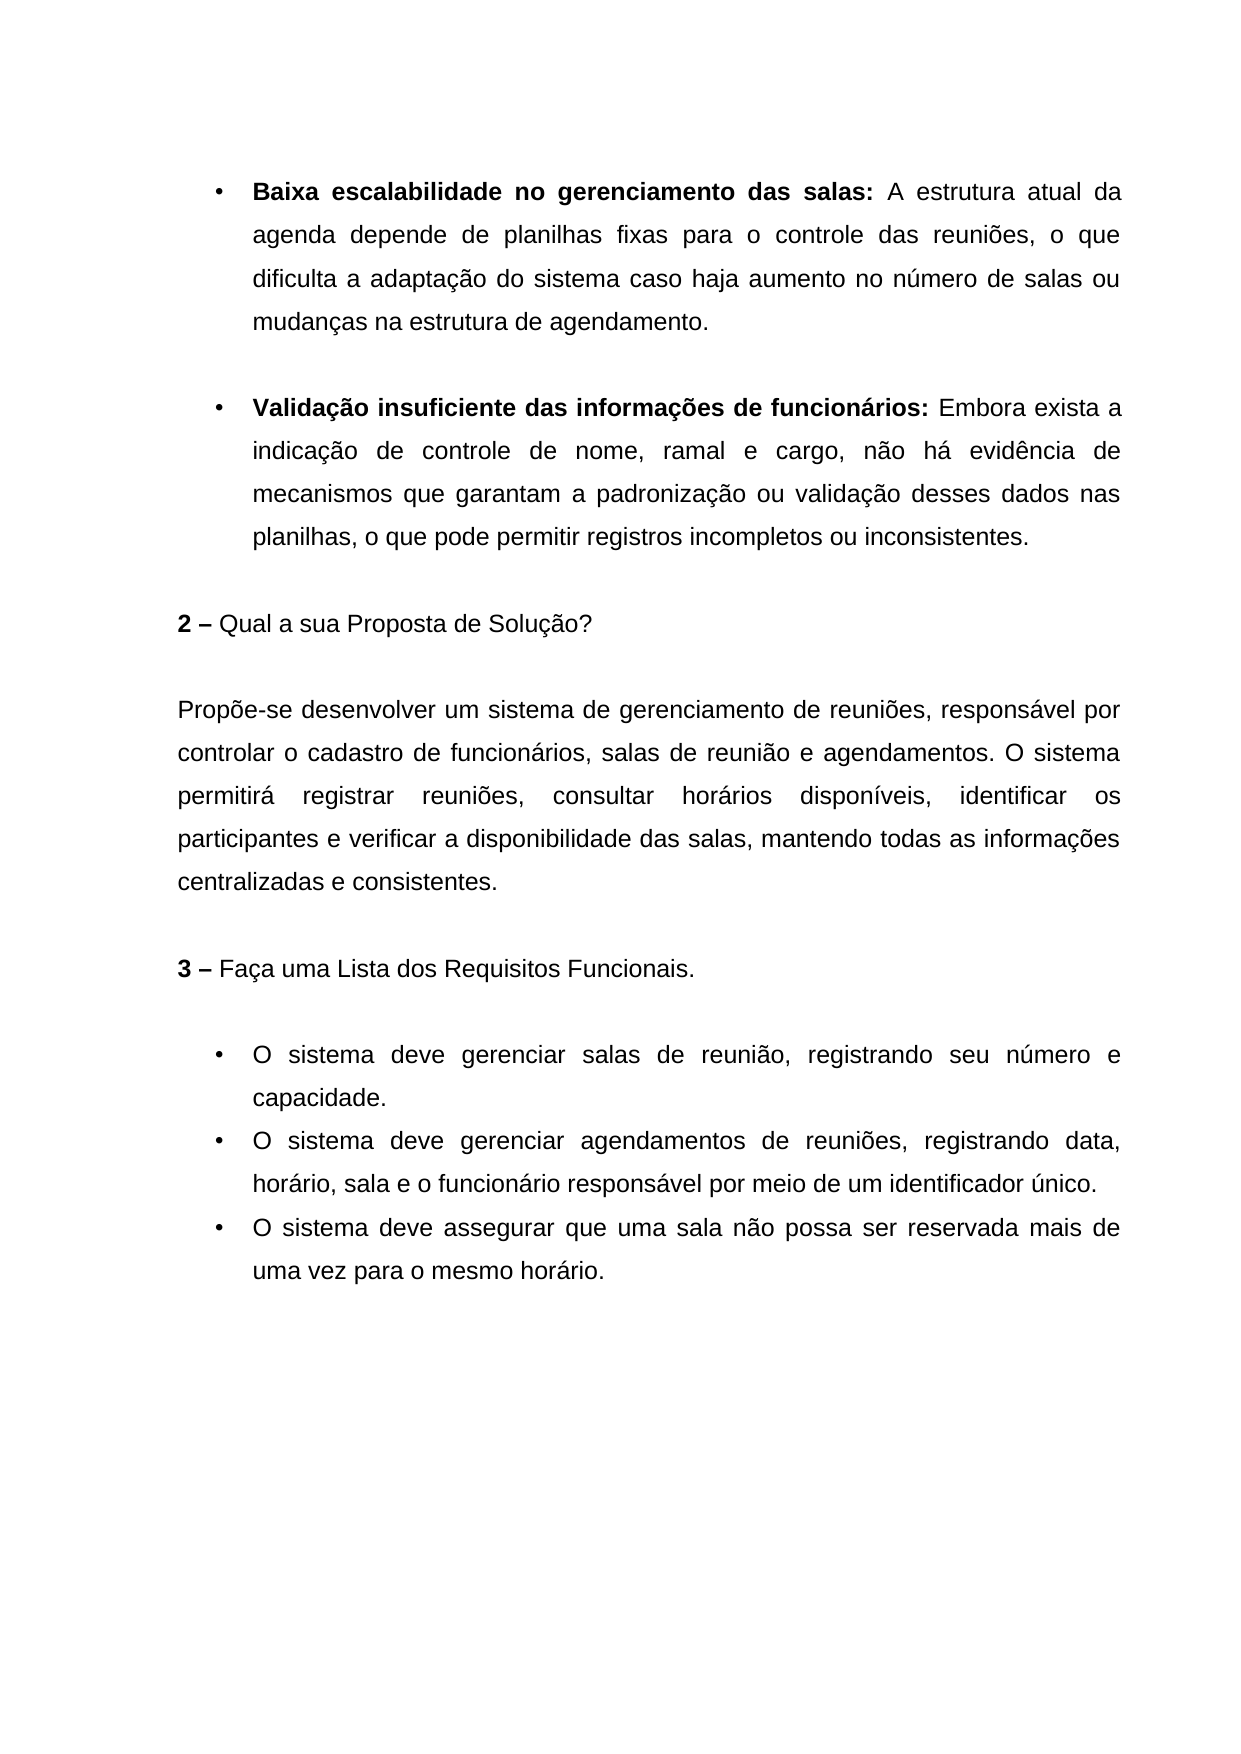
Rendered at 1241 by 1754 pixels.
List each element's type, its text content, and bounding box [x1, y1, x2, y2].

text 3 – Faça uma Lista dos Requisitos Funcionais. [177, 954, 1122, 982]
text 2 – Qual a sua Proposta de Solução? [177, 609, 1122, 637]
list O sistema deve gerenciar salas de reunião, registrando seu número e capacidade. [215, 1040, 1122, 1112]
list O sistema deve assegurar que uma sala não possa ser reservada mais de uma vez para o mesmo horário. [215, 1213, 1122, 1284]
list O sistema deve gerenciar agendamentos de reuniões, registrando data, horário, sala e o funcionário responsável por meio de um identificador único. [215, 1126, 1122, 1198]
text Propõe-se desenvolver um sistema de gerenciamento de reuniões, responsável por controlar o cadastro de funcionários, salas de reunião e agendamentos. O sistema permitirá registrar reuniões, consultar horários disponíveis, identificar os participantes e verificar a disponibilidade das salas, mantendo todas as informações centralizadas e consistentes. [177, 695, 1122, 896]
list Validação insuficiente das informações de funcionários: Embora exista a indicação de controle de nome, ramal e cargo, não há evidência de mecanismos que garantam a padronização ou validação desses dados nas planilhas, o que pode permitir registros incompletos ou inconsistentes. [215, 393, 1122, 551]
list Baixa escalabilidade no gerenciamento das salas: A estrutura atual da agenda depende de planilhas fixas para o controle das reuniões, o que dificulta a adaptação do sistema caso haja aumento no número de salas ou mudanças na estrutura de agendamento. [215, 177, 1122, 335]
